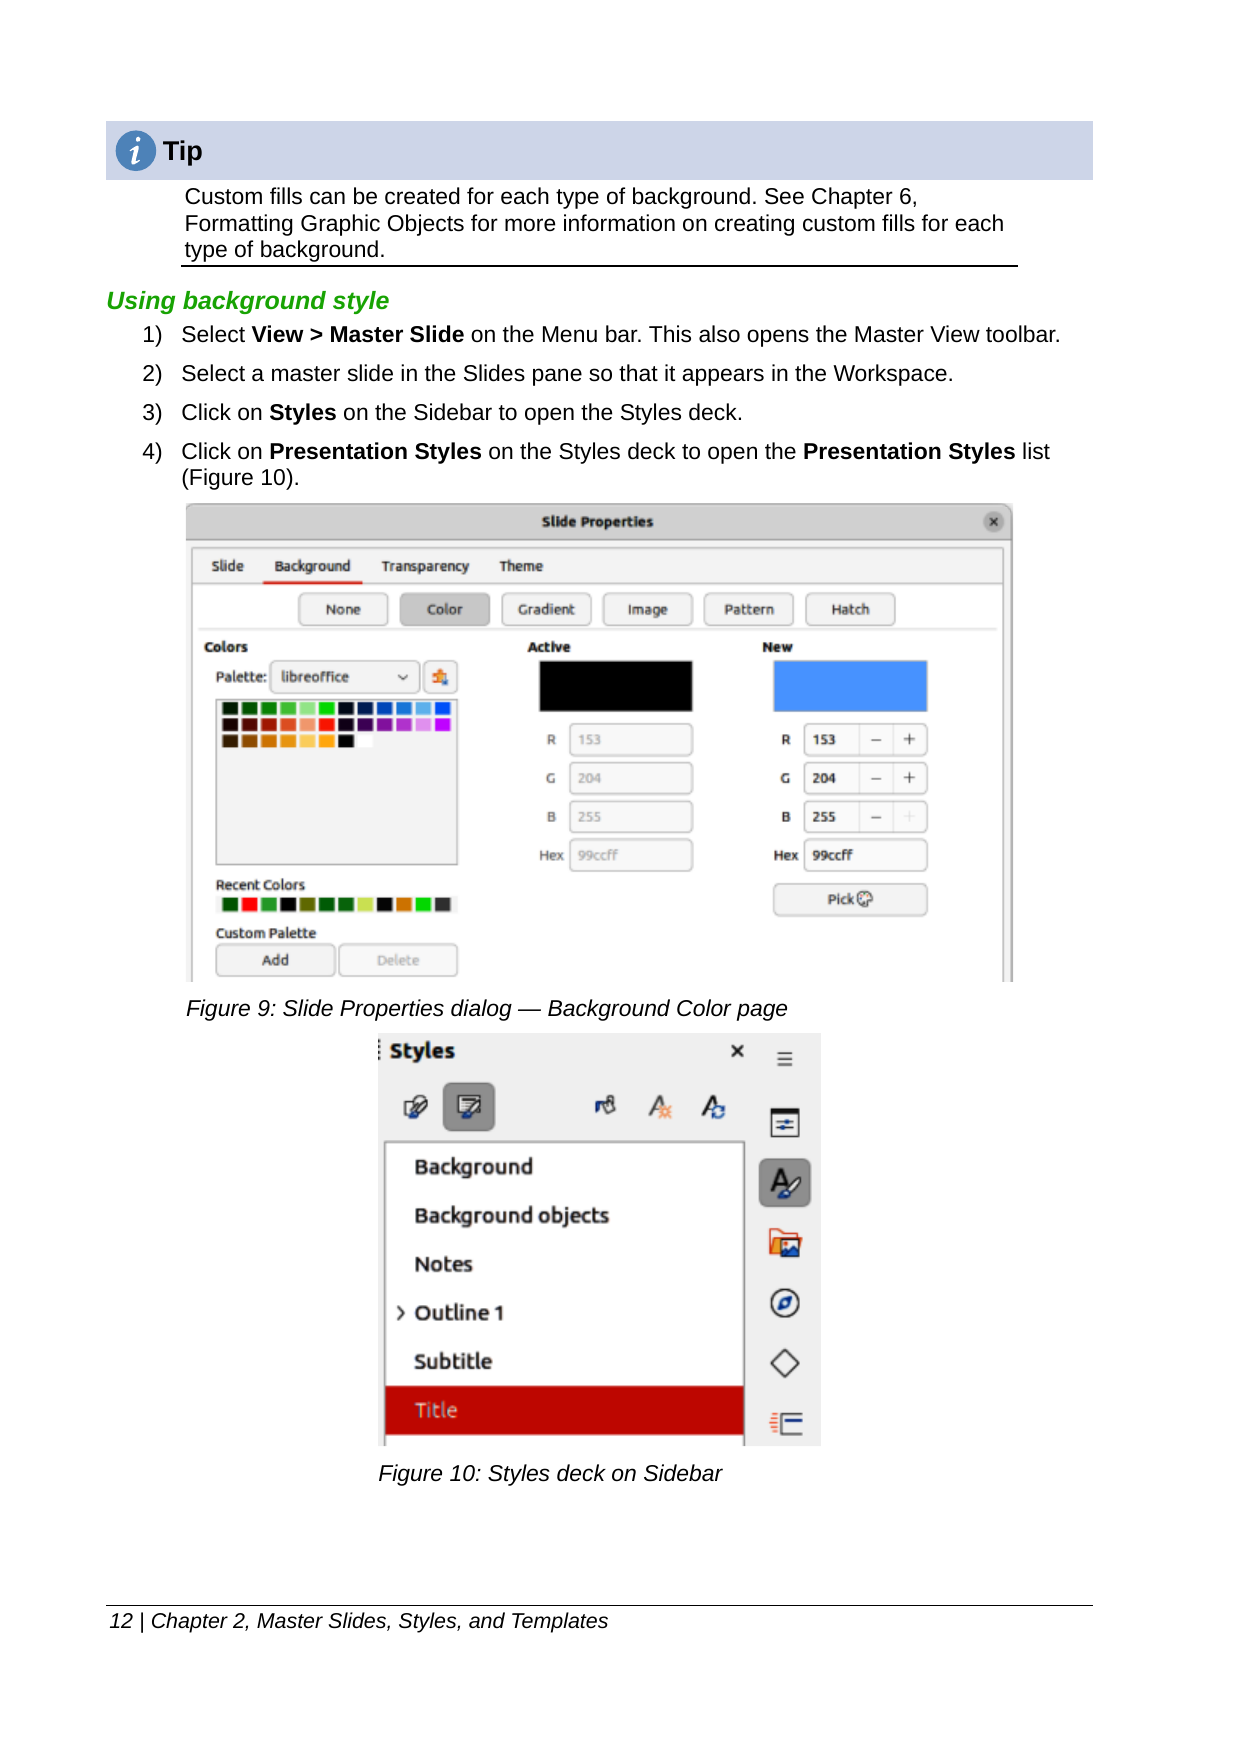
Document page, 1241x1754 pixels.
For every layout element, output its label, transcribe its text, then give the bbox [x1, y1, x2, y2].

picture [378, 1033, 821, 1448]
picture [185, 503, 1014, 982]
subtitle Using background style [106, 286, 1093, 315]
text Figure 9: Slide Properties dialog — Background Color page [186, 994, 1013, 1021]
text Custom fills can be created for each type of background. See Chapter 6, Formatting Graphic Objects for more information on creating custom fills for each type of background. [181, 180, 1018, 265]
list Click on Presentation Styles on the Styles deck to open the Presentation Styles list (Figure 10). [162, 438, 1093, 491]
subtitle Tip [106, 121, 1093, 180]
list Click on Styles on the Sidebar to open the Styles deck. [162, 399, 1093, 425]
list Select View > Master Slide on the Menu bar. This also opens the Master View toolbar. [162, 321, 1093, 348]
list Select a master slide in the Slides pane so that it appears in the Workspace. [162, 360, 1093, 386]
text Figure 10: Styles deck on Sidebar [378, 1460, 821, 1486]
